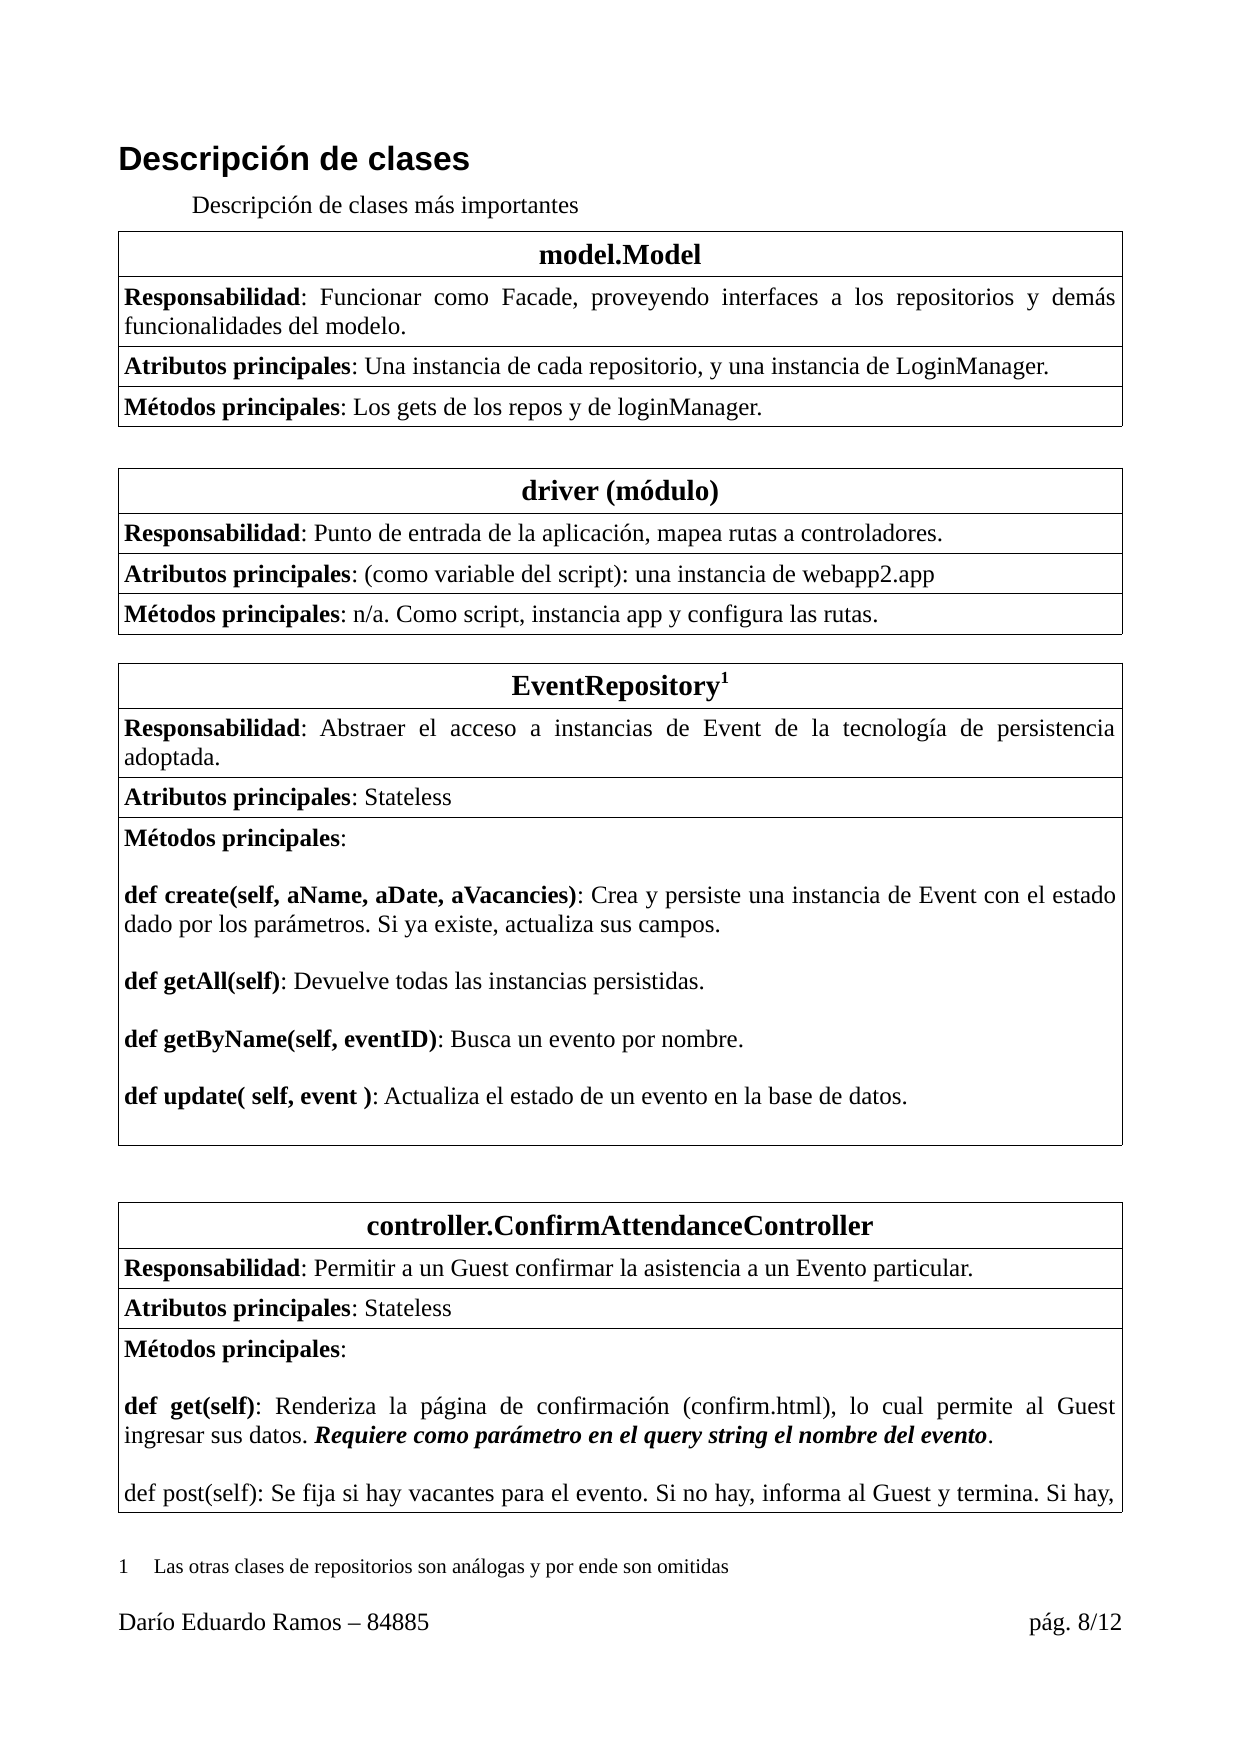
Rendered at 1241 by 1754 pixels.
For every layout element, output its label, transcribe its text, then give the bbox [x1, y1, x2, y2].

table_cell Atributos principales: (como variable del script): una instancia de webapp2.app [119, 554, 1122, 593]
table_cell Responsabilidad: Funcionar como Facade, proveyendo interfaces a los repositorios y demás funcionalidades del modelo. [119, 277, 1122, 346]
table_header driver (módulo) [119, 469, 1122, 513]
table_cell Atributos principales: Stateless [119, 1289, 1122, 1328]
table_cell Responsabilidad: Abstraer el acceso a instancias de Event de la tecnología de persistencia adoptada. [119, 709, 1122, 777]
table_header model.Model [119, 232, 1122, 276]
table_header controller.ConfirmAttendanceController [119, 1203, 1122, 1247]
table_cell Métodos principales: def create(self, aName, aDate, aVacancies): Crea y persiste una instancia de Event con el estado dado por los parámetros. Si ya existe, actualiza sus campos. def getAll(self): Devuelve todas las instancias persistidas. def getByName(self, eventID): Busca un evento por nombre. def update( self, event ): Actualiza el estado de un evento en la base de datos. [119, 818, 1122, 1145]
table_cell Métodos principales: n/a. Como script, instancia app y configura las rutas. [119, 594, 1122, 633]
table_cell Métodos principales: Los gets de los repos y de loginManager. [119, 387, 1122, 426]
table_cell Métodos principales: def get(self): Renderiza la página de confirmación (confirm.html), lo cual permite al Guest ingresar sus datos. Requiere como parámetro en el query string el nombre del evento. def post(self): Se fija si hay vacantes para el evento. Si no hay, informa al Guest y termina. Si hay, [119, 1329, 1122, 1512]
table_cell Responsabilidad: Punto de entrada de la aplicación, mapea rutas a controladores. [119, 514, 1122, 553]
table_cell Atributos principales: Una instancia de cada repositorio, y una instancia de LoginManager. [119, 347, 1122, 386]
table_header EventRepository [119, 664, 1122, 707]
table_cell Responsabilidad: Permitir a un Guest confirmar la asistencia a un Evento particular. [119, 1249, 1122, 1288]
text Descripción de clases más importantes [118, 190, 1122, 219]
table_cell Atributos principales: Stateless [119, 778, 1122, 817]
subtitle Descripción de clases [118, 139, 1122, 178]
